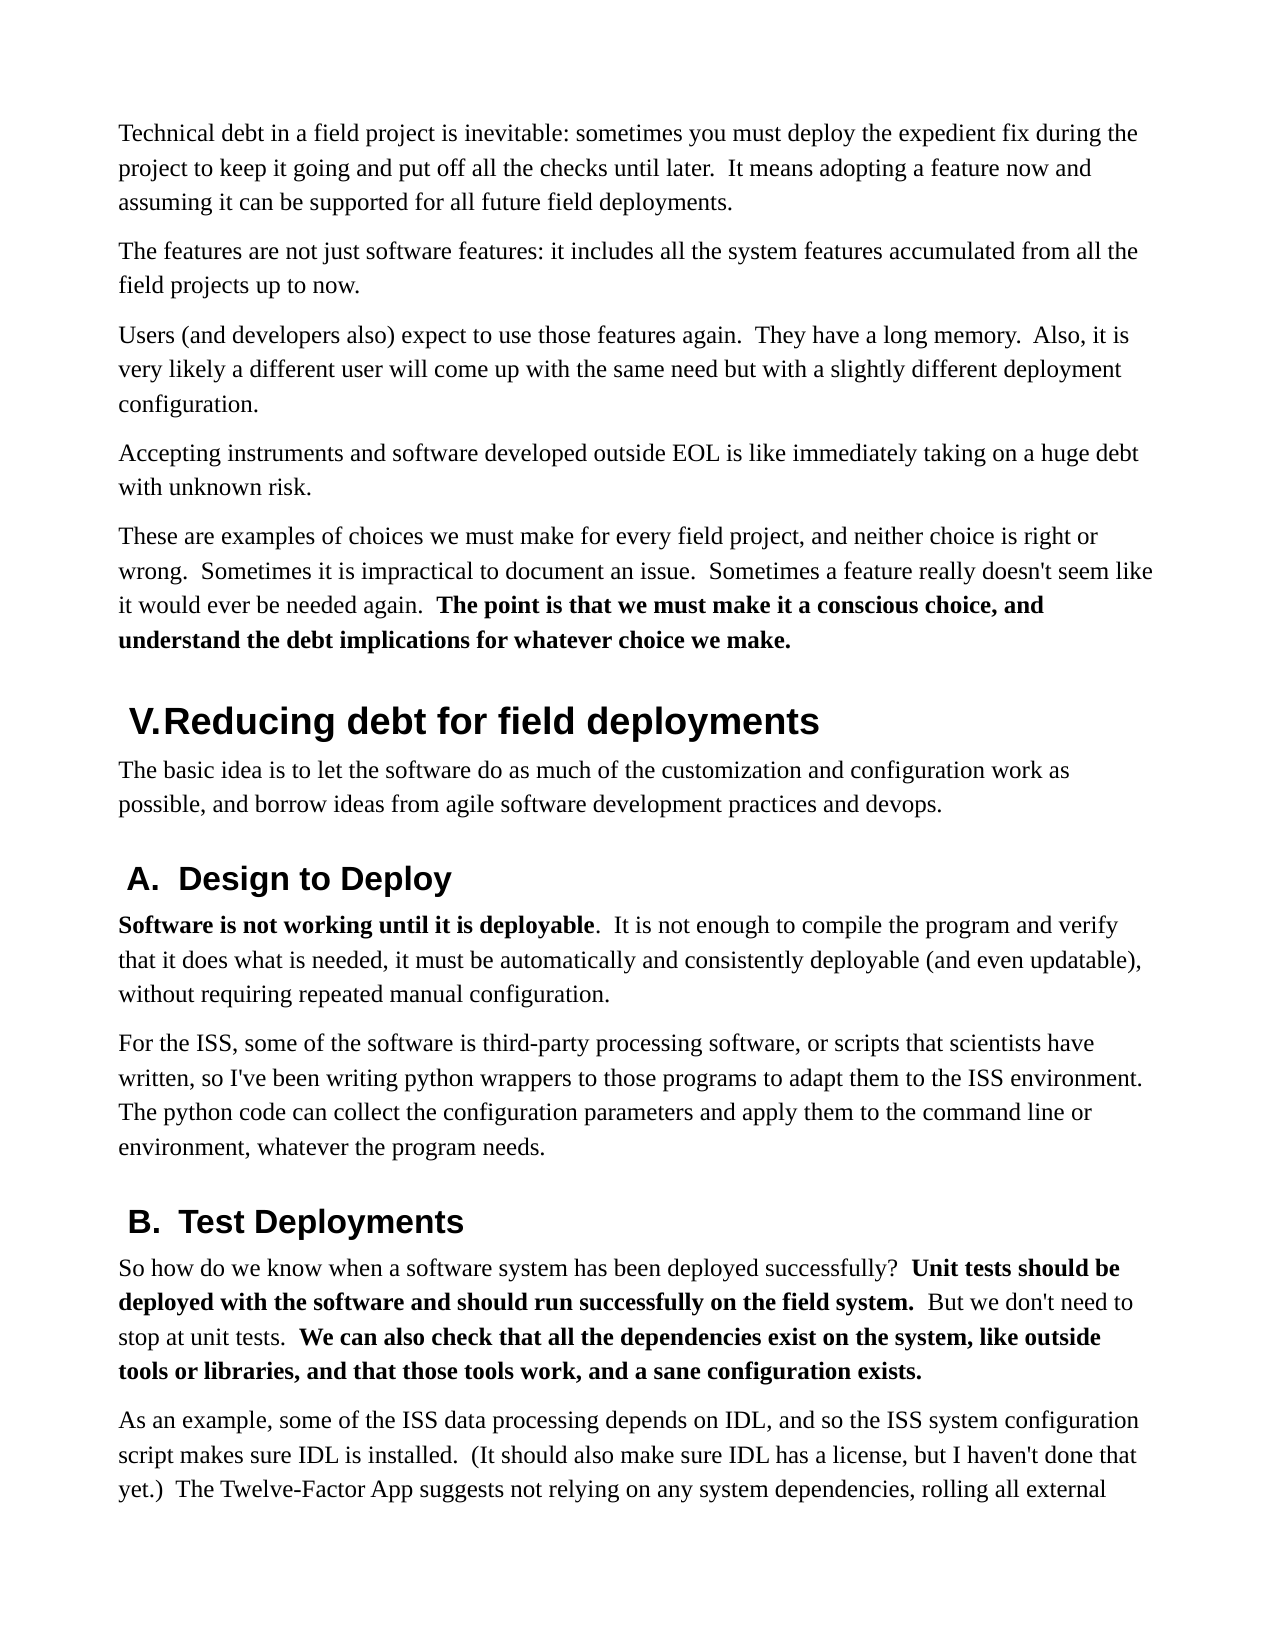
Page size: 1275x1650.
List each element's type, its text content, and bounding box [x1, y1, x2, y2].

text The basic idea is to let the software do as much of the customization and configuration work as possible, and borrow ideas from agile software development practices and devops. [118, 755, 1157, 818]
text So how do we know when a software system has been deployed successfully? Unit tests should be deployed with the software and should run successfully on the field system. But we don't need to stop at unit tests. We can also check that all the dependencies exist on the system, like outside tools or libraries, and that those tools work, and a sane configuration exists. [118, 1253, 1157, 1385]
text Technical debt in a field project is inevitable: sometimes you must deploy the expedient fix during the project to keep it going and put off all the checks until later. It means adopting a feature now and assuming it can be supported for all future field deployments. [118, 118, 1157, 216]
text For the ISS, some of the software is third-party processing software, or scripts that scientists have written, so I've been writing python wrappers to those programs to adapt them to the ISS environment. The python code can collect the configuration parameters and apply them to the command line or environment, whatever the program needs. [118, 1028, 1157, 1161]
text Users (and developers also) expect to use those features again. They have a long memory. Also, it is very likely a different user will come up with the same need but with a slightly different deployment configuration. [118, 320, 1157, 417]
text These are examples of choices we must make for every field project, and neither choice is right or wrong. Sometimes it is impractical to document an issue. Sometimes a feature really doesn't seem like it would ever be needed again. The point is that we must make it a conscious choice, and understand the debt implications for whatever choice we make. [118, 521, 1157, 653]
subtitle Design to Deploy [118, 859, 1157, 898]
text Software is not working until it is deployable. It is not enough to compile the program and verify that it does what is needed, it must be automatically and consistently deployable (and even updatable), without requiring repeated manual configuration. [118, 910, 1157, 1008]
text As an example, some of the ISS data processing depends on IDL, and so the ISS system configuration script makes sure IDL is installed. (It should also make sure IDL has a license, but I haven't done that yet.) The Twelve-Factor App suggests not relying on any system dependencies, rolling all external [118, 1405, 1157, 1503]
subtitle Reducing debt for field deployments [118, 699, 1157, 742]
text The features are not just software features: it includes all the system features accumulated from all the field projects up to now. [118, 236, 1157, 299]
subtitle Test Deployments [118, 1202, 1157, 1240]
text Accepting instruments and software developed outside EOL is like immediately taking on a huge debt with unknown risk. [118, 438, 1157, 501]
